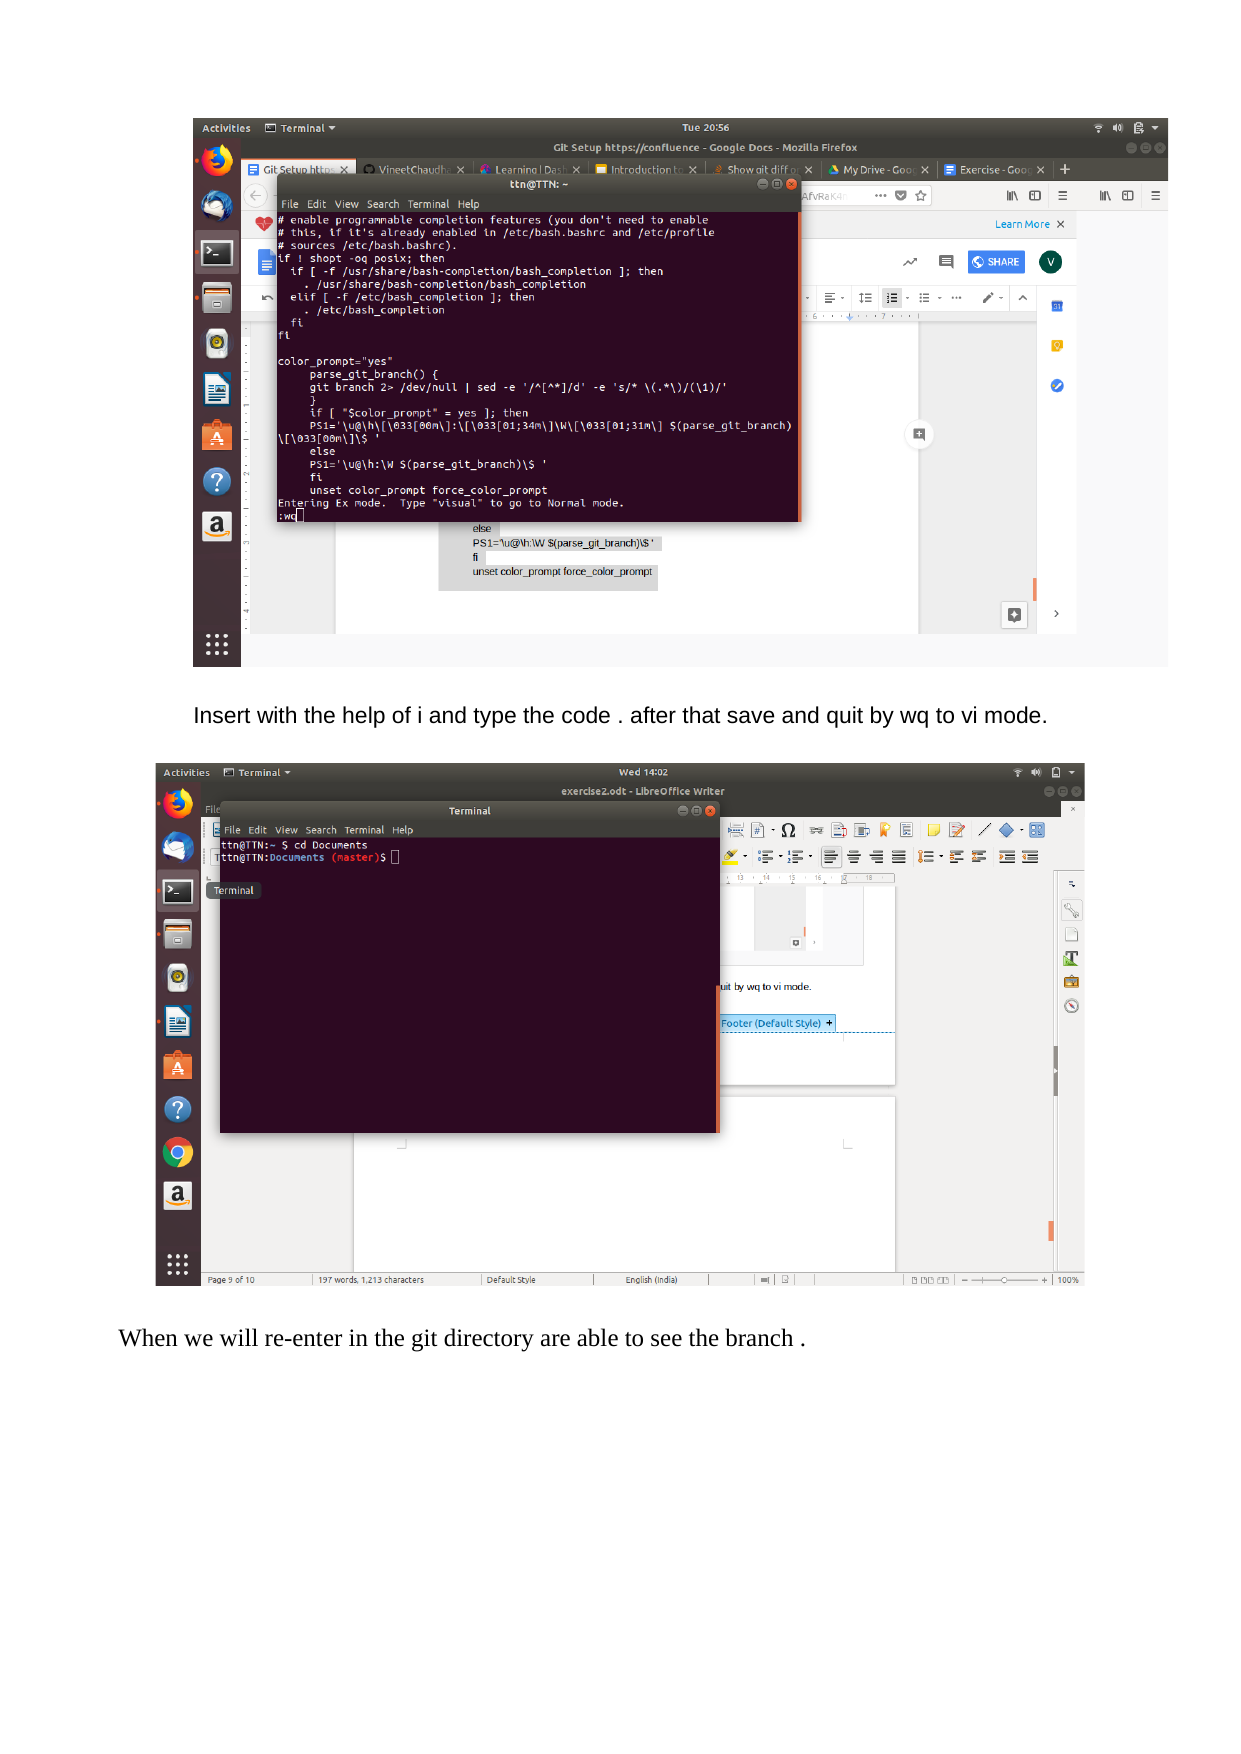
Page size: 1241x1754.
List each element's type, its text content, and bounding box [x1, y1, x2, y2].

text Insert with the help of i and type the code . after that save and quit by wq to vi mode. [193, 702, 1122, 729]
picture [155, 763, 1085, 1286]
text When we will re-enter in the git directory are able to see the branch . [118, 764, 1122, 1352]
picture [193, 118, 1169, 667]
